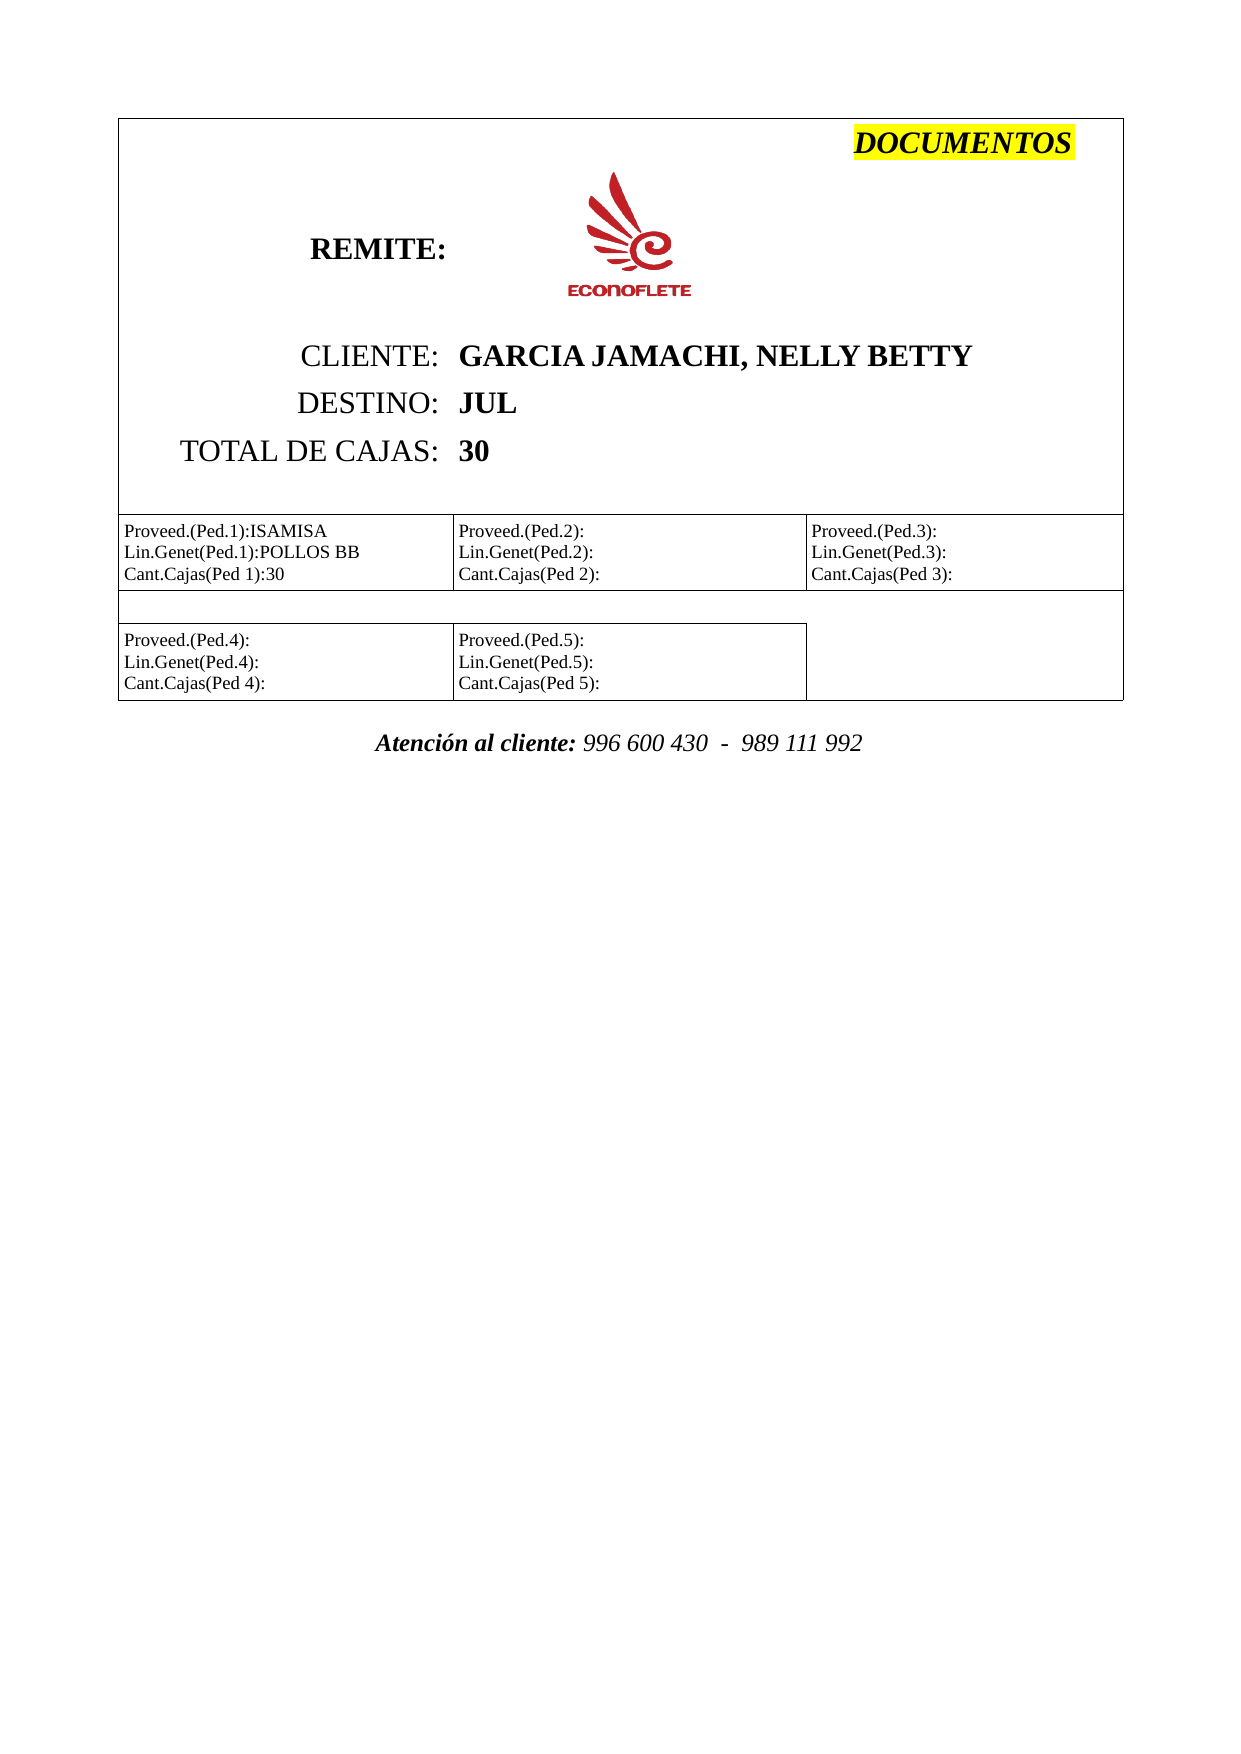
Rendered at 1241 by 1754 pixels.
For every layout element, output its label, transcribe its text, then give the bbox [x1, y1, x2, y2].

table_cell [453, 166, 806, 332]
table_header [119, 119, 453, 166]
table_cell DESTINO: [119, 379, 453, 426]
table_header DOCUMENTOS [806, 119, 1123, 166]
table_cell TOTAL DE CAJAS: [119, 426, 453, 474]
table_cell Proveed.(Ped.5): Lin.Genet(Ped.5): Cant.Cajas(Ped 5): [454, 624, 806, 699]
table_cell CLIENTE: [119, 332, 453, 379]
table_cell [806, 166, 1123, 332]
table_cell Proveed.(Ped.1):ISAMISA Lin.Genet(Ped.1):POLLOS BB Cant.Cajas(Ped 1):30 [119, 515, 453, 590]
table_cell Proveed.(Ped.2): Lin.Genet(Ped.2): Cant.Cajas(Ped 2): [454, 515, 806, 590]
picture [552, 171, 707, 297]
table_cell JUL [453, 379, 806, 426]
text Atención al cliente: 996 600 430 - 989 111 992 [118, 728, 1122, 757]
table_cell Proveed.(Ped.4): Lin.Genet(Ped.4): Cant.Cajas(Ped 4): [119, 624, 453, 699]
table_cell [453, 474, 806, 514]
table_cell [807, 623, 1123, 699]
table_cell REMITE: [119, 166, 453, 332]
table_cell [806, 379, 1123, 426]
table_cell 30 [453, 426, 1123, 474]
table_cell [806, 591, 1123, 623]
table_cell GARCIA JAMACHI, NELLY BETTY [453, 332, 1123, 379]
table_cell [119, 591, 453, 623]
table_cell [453, 591, 806, 623]
table_cell [806, 474, 1123, 514]
table_cell Proveed.(Ped.3): Lin.Genet(Ped.3): Cant.Cajas(Ped 3): [807, 515, 1123, 590]
table_cell [119, 474, 453, 514]
table_header [453, 119, 806, 166]
